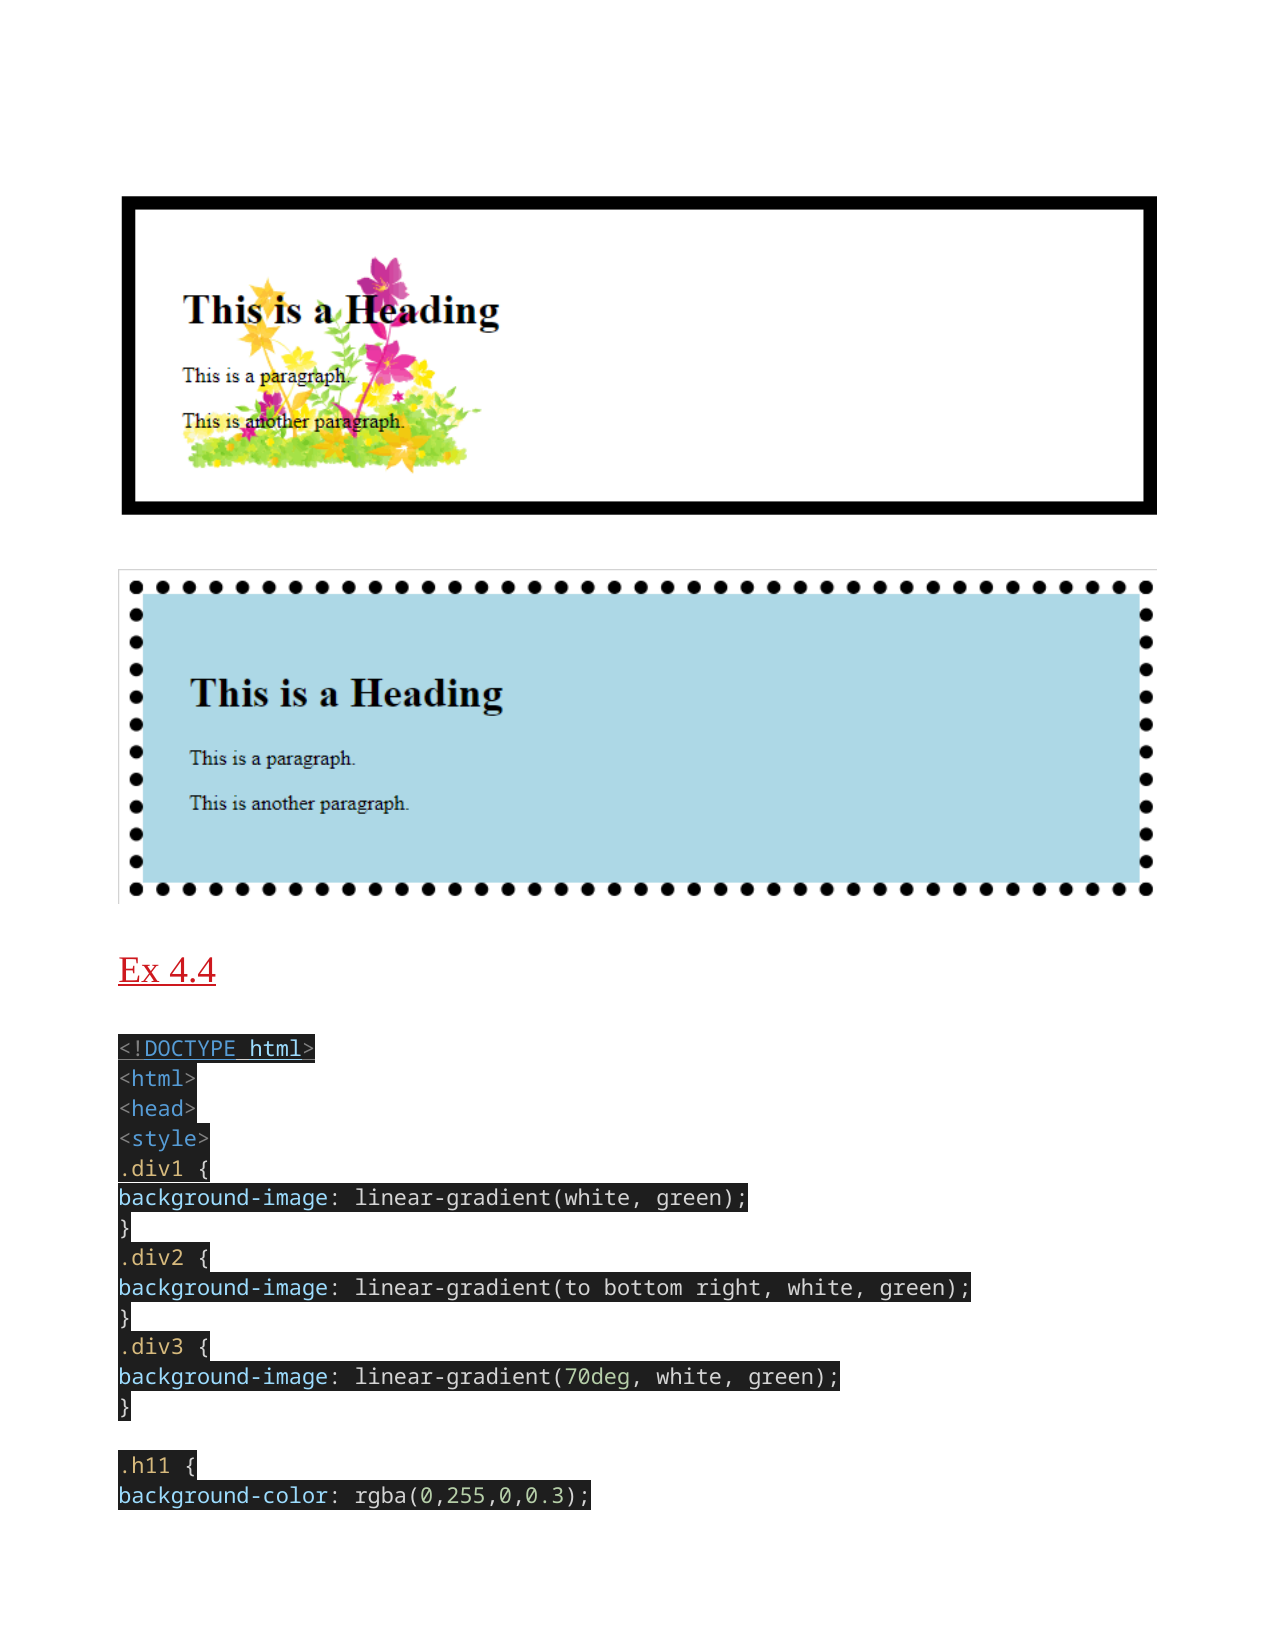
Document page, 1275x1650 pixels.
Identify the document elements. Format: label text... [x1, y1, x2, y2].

text } [118, 1212, 1157, 1242]
text background-image: linear-gradient(white, green); [118, 1182, 1157, 1212]
text <!DOCTYPE html> [118, 1033, 1157, 1063]
picture [118, 569, 1157, 904]
text background-color: rgba(0,255,0,0.3); [118, 1480, 1157, 1510]
text .h11 { [118, 1450, 1157, 1480]
text Ex 4.4 [118, 947, 1157, 990]
text } [118, 1302, 1157, 1331]
picture [118, 187, 1157, 527]
text <head> [118, 1093, 1157, 1123]
text .div2 { [118, 1242, 1157, 1272]
text .div1 { [118, 1153, 1157, 1182]
text <html> [118, 1063, 1157, 1093]
text } [118, 1391, 1157, 1421]
text background-image: linear-gradient(to bottom right, white, green); [118, 1272, 1157, 1302]
text .div3 { [118, 1331, 1157, 1361]
text <style> [118, 1123, 1157, 1153]
text background-image: linear-gradient(70deg, white, green); [118, 1361, 1157, 1391]
